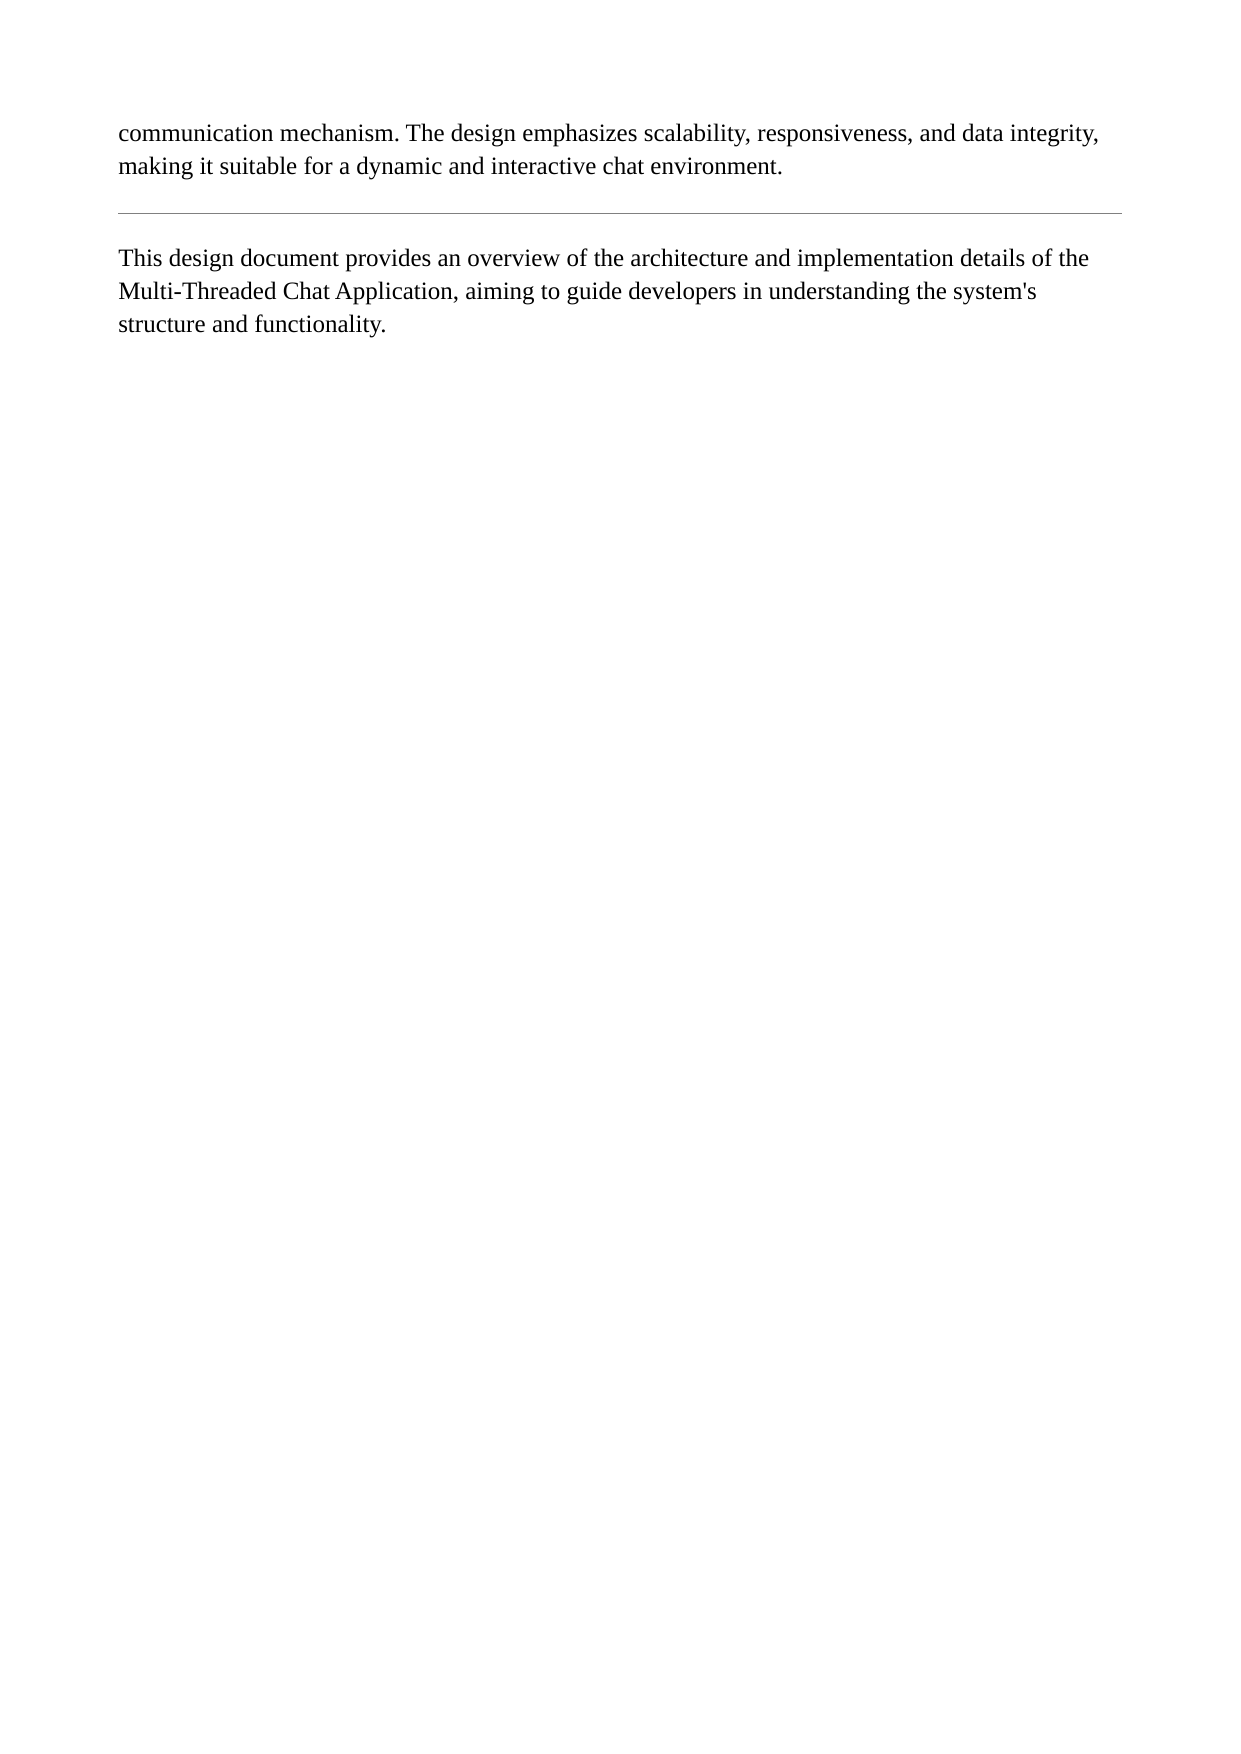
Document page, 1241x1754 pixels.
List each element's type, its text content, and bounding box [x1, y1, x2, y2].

text communication mechanism. The design emphasizes scalability, responsiveness, and data integrity, making it suitable for a dynamic and interactive chat environment. [118, 118, 1122, 180]
text This design document provides an overview of the architecture and implementation details of the Multi-Threaded Chat Application, aiming to guide developers in understanding the system's structure and functionality. [118, 243, 1122, 338]
